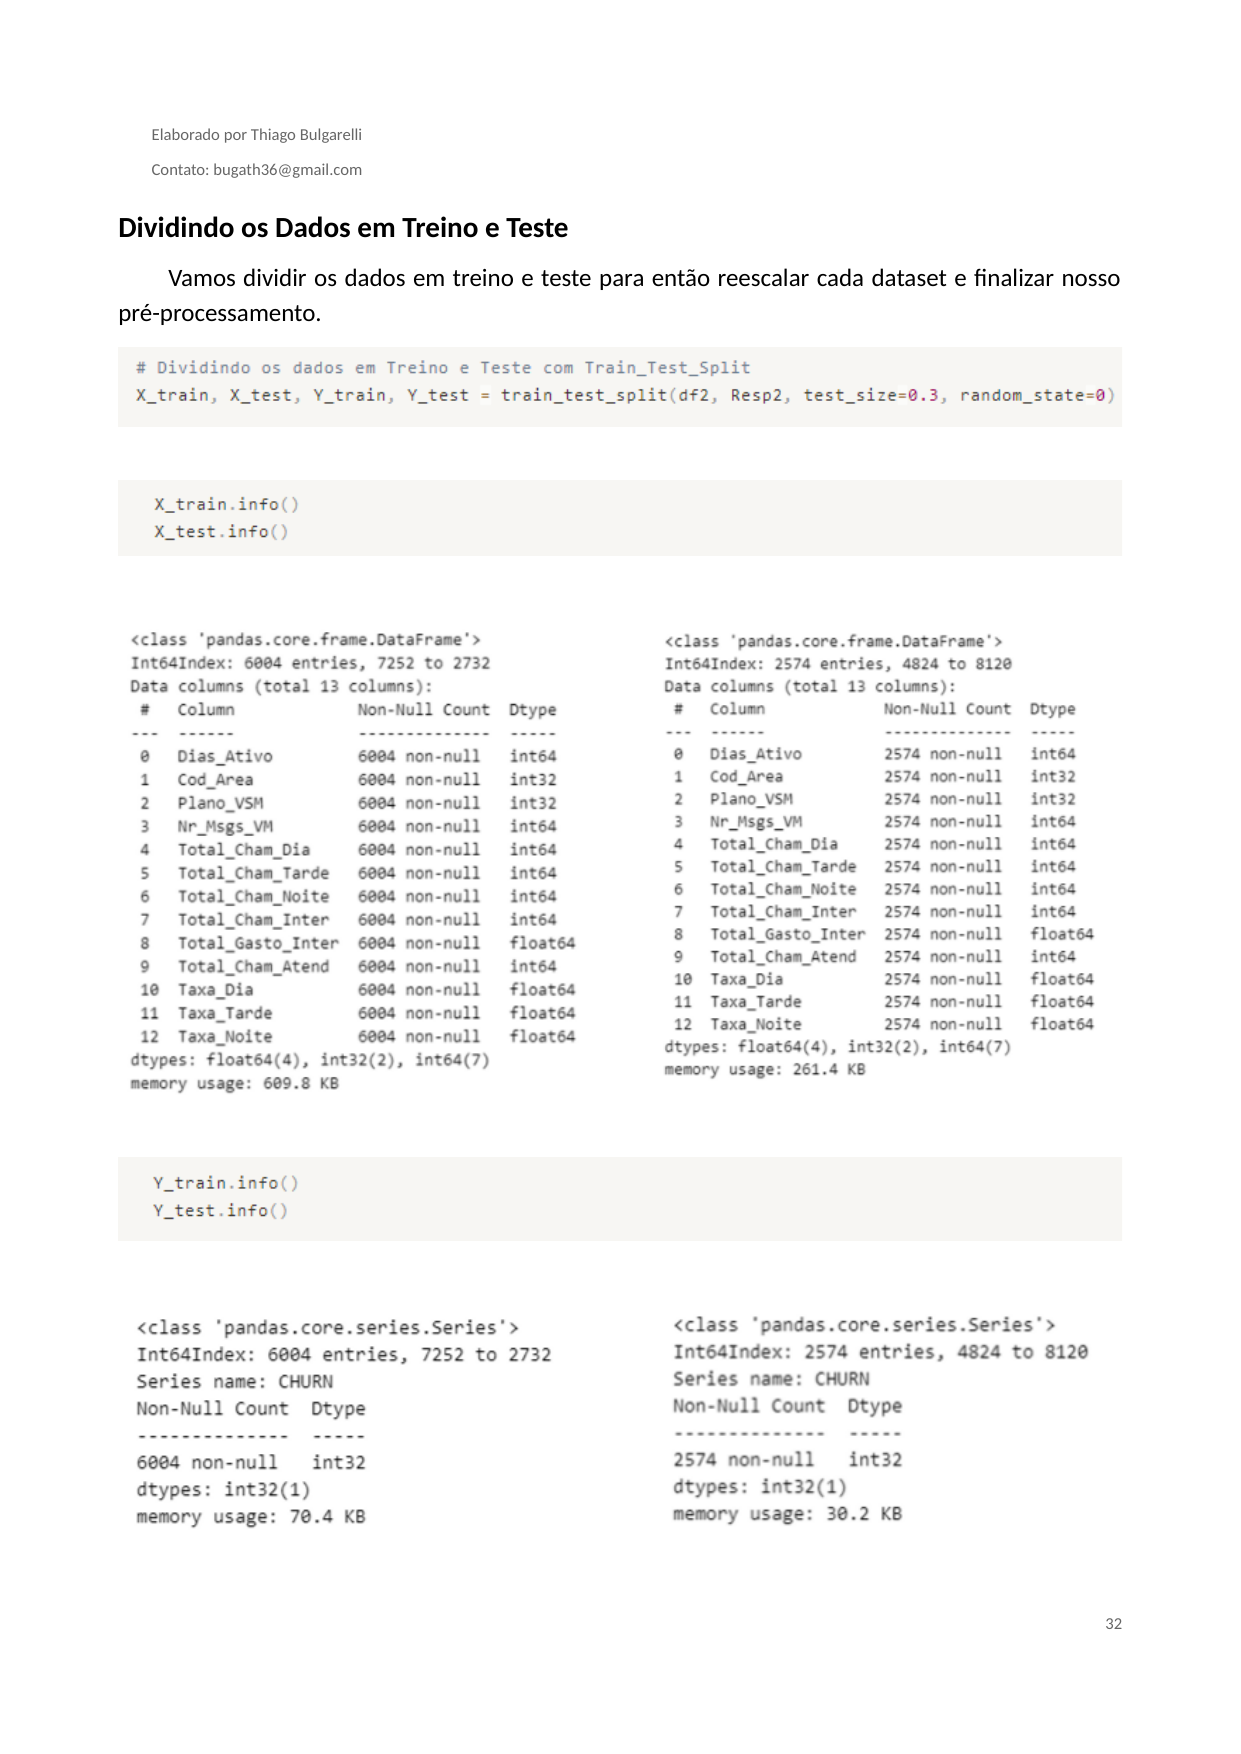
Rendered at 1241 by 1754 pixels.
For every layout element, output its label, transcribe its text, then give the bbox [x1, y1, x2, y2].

picture [118, 610, 1123, 1104]
picture [118, 1157, 1123, 1241]
picture [118, 1294, 1123, 1551]
picture [118, 347, 1123, 427]
picture [118, 480, 1123, 556]
text Vamos dividir os dados em treino e teste para então reescalar cada dataset e finalizar nosso pré-processamento. [118, 262, 1122, 328]
subtitle Dividindo os Dados em Treino e Teste [118, 209, 1122, 245]
